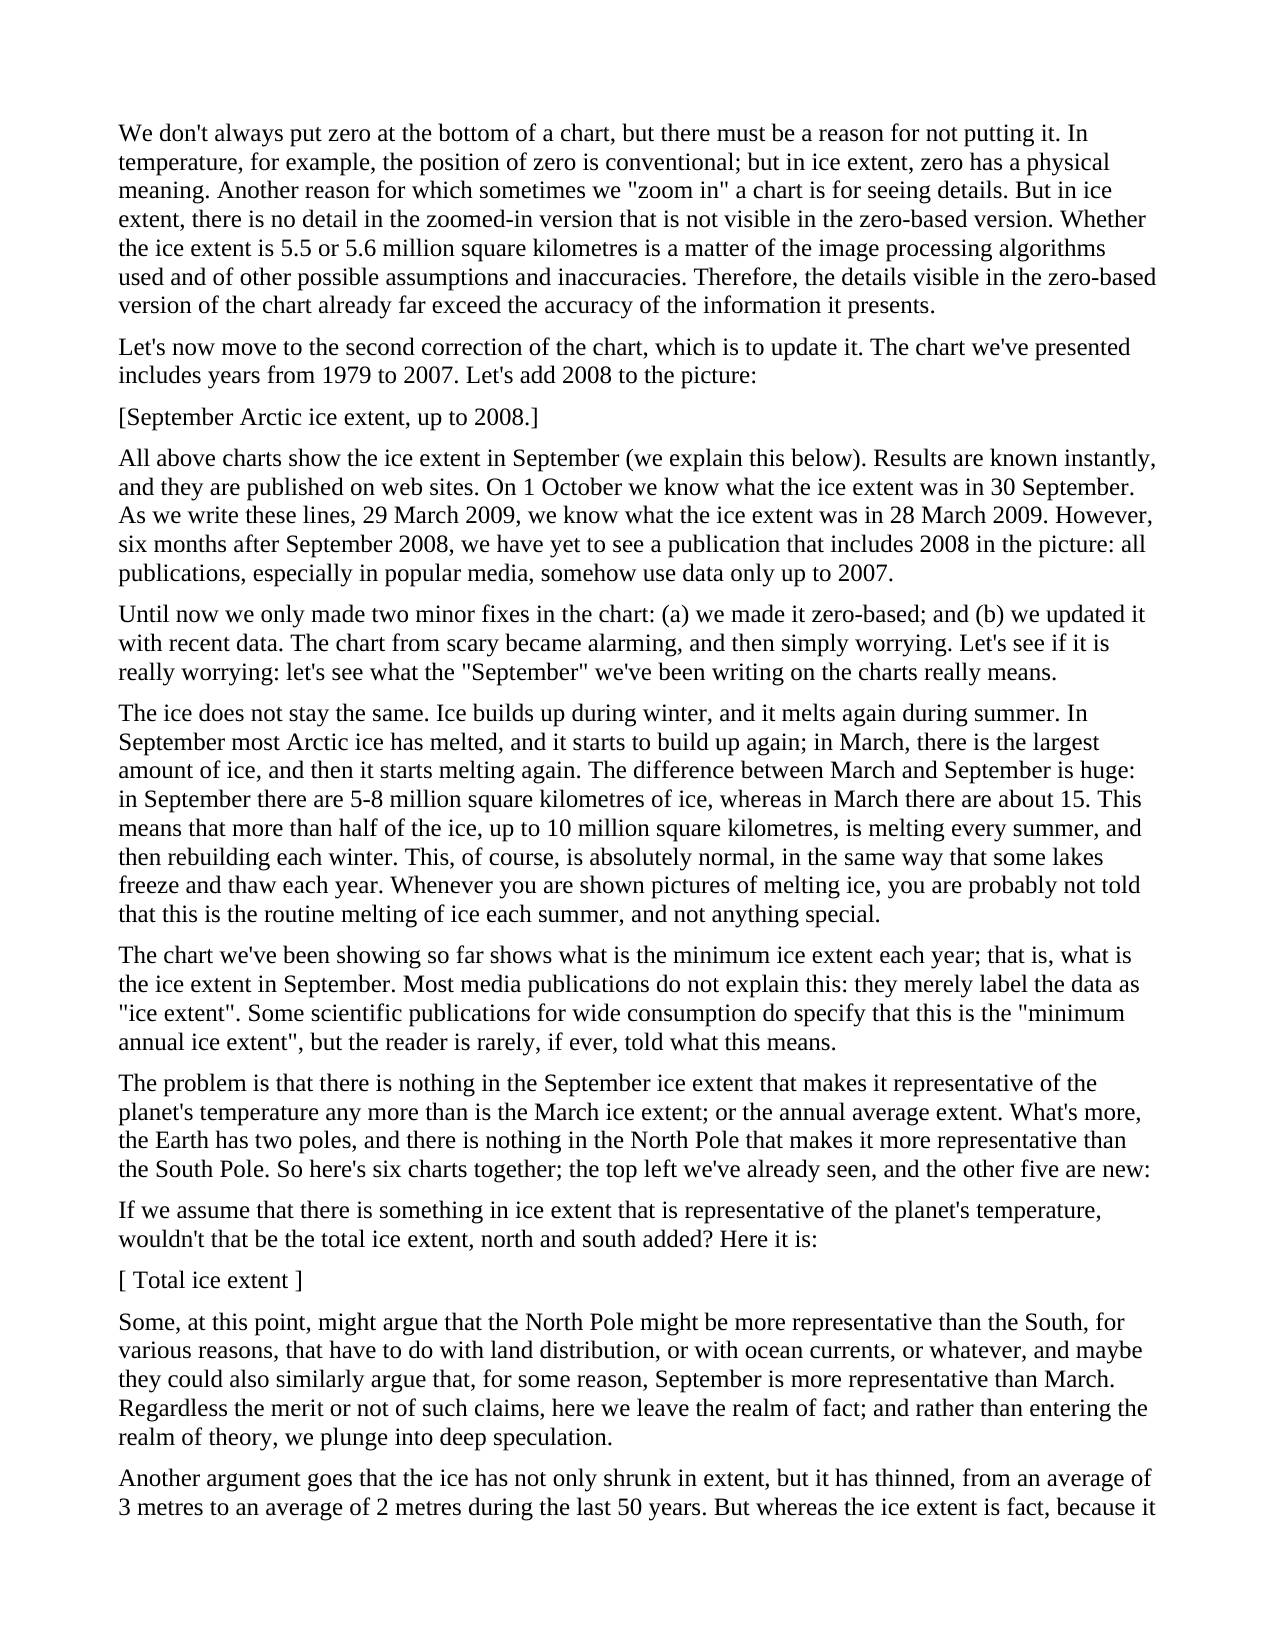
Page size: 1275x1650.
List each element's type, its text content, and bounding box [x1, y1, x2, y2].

text The ice does not stay the same. Ice builds up during winter, and it melts again during summer. In September most Arctic ice has melted, and it starts to build up again; in March, there is the largest amount of ice, and then it starts melting again. The difference between March and September is huge: in September there are 5-8 million square kilometres of ice, whereas in March there are about 15. This means that more than half of the ice, up to 10 million square kilometres, is melting every summer, and then rebuilding each winter. This, of course, is absolutely normal, in the same way that some lakes freeze and thaw each year. Whenever you are shown pictures of melting ice, you are probably not told that this is the routine melting of ice each summer, and not anything special. [118, 698, 1157, 928]
text Another argument goes that the ice has not only shrunk in extent, but it has thinned, from an average of 3 metres to an average of 2 metres during the last 50 years. But whereas the ice extent is fact, because it [118, 1463, 1157, 1521]
text The problem is that there is nothing in the September ice extent that makes it representative of the planet's temperature any more than is the March ice extent; or the annual average extent. What's more, the Earth has two poles, and there is nothing in the North Pole that makes it more representative than the South Pole. So here's six charts together; the top left we've already seen, and the other five are new: [118, 1068, 1157, 1183]
text Until now we only made two minor fixes in the chart: (a) we made it zero-based; and (b) we updated it with recent data. The chart from scary became alarming, and then simply worrying. Let's see if it is really worrying: let's see what the "September" we've been writing on the charts really means. [118, 599, 1157, 686]
text [ Total ice extent ] [118, 1266, 1157, 1294]
text If we assume that there is something in ice extent that is representative of the planet's temperature, wouldn't that be the total ice extent, north and south added? Here it is: [118, 1196, 1157, 1253]
text All above charts show the ice extent in September (we explain this below). Results are known instantly, and they are published on web sites. On 1 October we know what the ice extent was in 30 September. As we write these lines, 29 March 2009, we know what the ice extent was in 28 March 2009. However, six months after September 2008, we have yet to see a publication that includes 2008 in the picture: all publications, especially in popular media, somehow use data only up to 2007. [118, 443, 1157, 587]
text [September Arctic ice extent, up to 2008.] [118, 402, 1157, 431]
text The chart we've been showing so far shows what is the minimum ice extent each year; that is, what is the ice extent in September. Most media publications do not explain this: they merely label the data as "ice extent". Some scientific publications for wide consumption do specify that this is the "minimum annual ice extent", but the reader is rarely, if ever, told what this means. [118, 941, 1157, 1056]
text Let's now move to the second correction of the chart, which is to update it. The chart we've presented includes years from 1979 to 2007. Let's add 2008 to the picture: [118, 332, 1157, 389]
text Some, at this point, might argue that the North Pole might be more representative than the South, for various reasons, that have to do with land distribution, or with ocean currents, or whatever, and maybe they could also similarly argue that, for some reason, September is more representative than March. Regardless the merit or not of such claims, here we leave the realm of fact; and rather than entering the realm of theory, we plunge into deep speculation. [118, 1307, 1157, 1451]
text We don't always put zero at the bottom of a chart, but there must be a reason for not putting it. In temperature, for example, the position of zero is conventional; but in ice extent, zero has a physical meaning. Another reason for which sometimes we "zoom in" a chart is for seeing details. But in ice extent, there is no detail in the zoomed-in version that is not visible in the zero-based version. Whether the ice extent is 5.5 or 5.6 million square kilometres is a matter of the image processing algorithms used and of other possible assumptions and inaccuracies. Therefore, the details visible in the zero-based version of the chart already far exceed the accuracy of the information it presents. [118, 118, 1157, 319]
